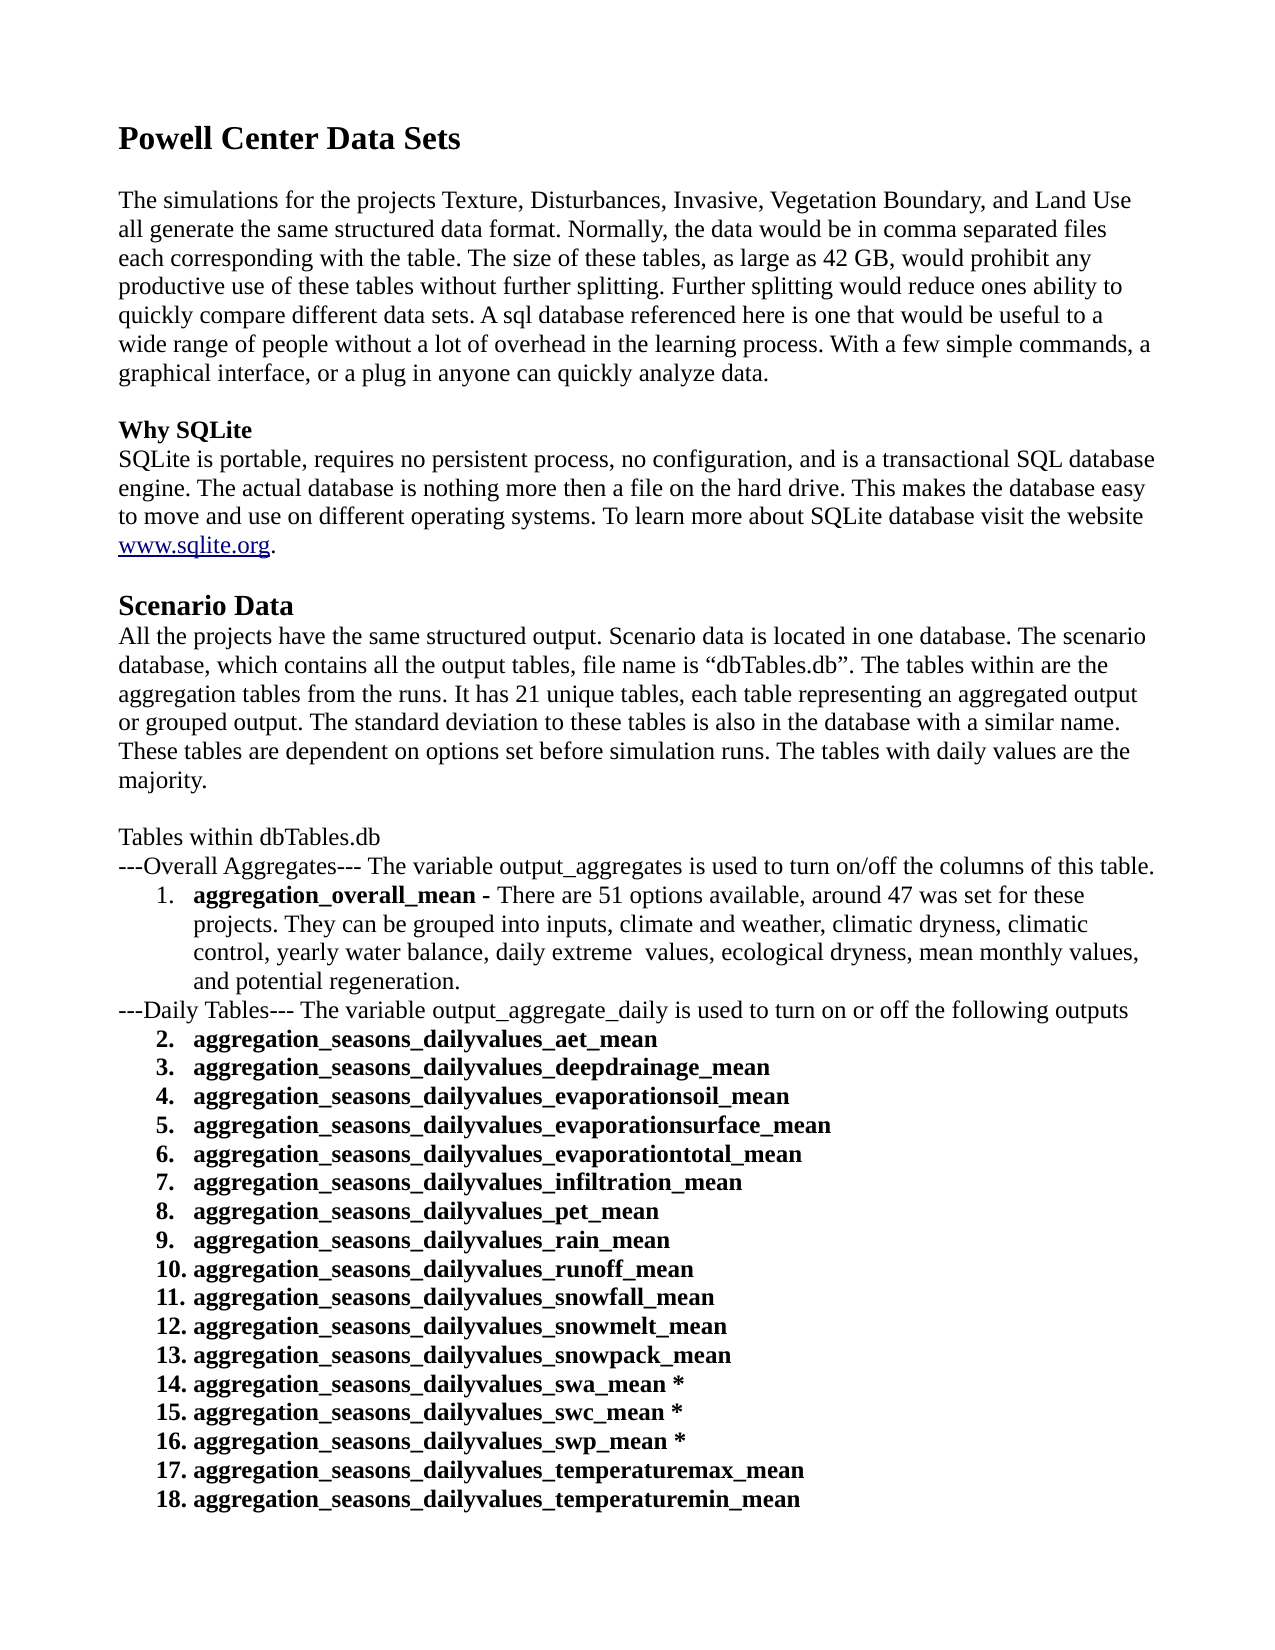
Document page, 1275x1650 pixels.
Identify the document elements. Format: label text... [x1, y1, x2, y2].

text Scenario Data [118, 588, 1157, 621]
text Why SQLite [118, 415, 1157, 444]
text ---Daily Tables--- The variable output_aggregate_daily is used to turn on or off the following outputs [118, 995, 1157, 1024]
list aggregation_seasons_dailyvalues_infiltration_mean [156, 1167, 1157, 1196]
list aggregation_seasons_dailyvalues_snowpack_mean [156, 1340, 1157, 1369]
text SQLite is portable, requires no persistent process, no configuration, and is a transactional SQL database engine. The actual database is nothing more then a file on the hard drive. This makes the database easy to move and use on different operating systems. To learn more about SQLite database visit the website www.sqlite.org. [118, 444, 1157, 559]
text ---Overall Aggregates--- The variable output_aggregates is used to turn on/off the columns of this table. [118, 851, 1157, 880]
list aggregation_seasons_dailyvalues_temperaturemin_mean [156, 1484, 1157, 1512]
list aggregation_seasons_dailyvalues_swc_mean * [156, 1397, 1157, 1426]
list aggregation_seasons_dailyvalues_swp_mean * [156, 1426, 1157, 1455]
list aggregation_seasons_dailyvalues_runoff_mean [156, 1254, 1157, 1282]
list aggregation_seasons_dailyvalues_temperaturemax_mean [156, 1455, 1157, 1484]
list aggregation_seasons_dailyvalues_rain_mean [156, 1225, 1157, 1254]
text Tables within dbTables.db [118, 822, 1157, 851]
text All the projects have the same structured output. Scenario data is located in one database. The scenario database, which contains all the output tables, file name is “dbTables.db”. The tables within are the aggregation tables from the runs. It has 21 unique tables, each table representing an aggregated output or grouped output. The standard deviation to these tables is also in the database with a similar name. These tables are dependent on options set before simulation runs. The tables with daily values are the majority. [118, 621, 1157, 794]
list aggregation_seasons_dailyvalues_evaporationsoil_mean [156, 1081, 1157, 1110]
text Powell Center Data Sets [118, 118, 1157, 156]
list aggregation_seasons_dailyvalues_deepdrainage_mean [156, 1052, 1157, 1081]
list aggregation_seasons_dailyvalues_aet_mean [156, 1024, 1157, 1052]
list aggregation_seasons_dailyvalues_snowfall_mean [156, 1282, 1157, 1311]
list aggregation_seasons_dailyvalues_pet_mean [156, 1196, 1157, 1225]
text The simulations for the projects Texture, Disturbances, Invasive, Vegetation Boundary, and Land Use all generate the same structured data format. Normally, the data would be in comma separated files each corresponding with the table. The size of these tables, as large as 42 GB, would prohibit any productive use of these tables without further splitting. Further splitting would reduce ones ability to quickly compare different data sets. A sql database referenced here is one that would be useful to a wide range of people without a lot of overhead in the learning process. With a few simple commands, a graphical interface, or a plug in anyone can quickly analyze data. [118, 185, 1157, 386]
list aggregation_seasons_dailyvalues_evaporationtotal_mean [156, 1139, 1157, 1167]
list aggregation_seasons_dailyvalues_snowmelt_mean [156, 1311, 1157, 1340]
list aggregation_seasons_dailyvalues_swa_mean * [156, 1369, 1157, 1397]
list aggregation_seasons_dailyvalues_evaporationsurface_mean [156, 1110, 1157, 1139]
list aggregation_overall_mean - There are 51 options available, around 47 was set for these projects. They can be grouped into inputs, climate and weather, climatic dryness, climatic control, yearly water balance, daily extreme values, ecological dryness, mean monthly values, and potential regeneration. [156, 880, 1157, 995]
